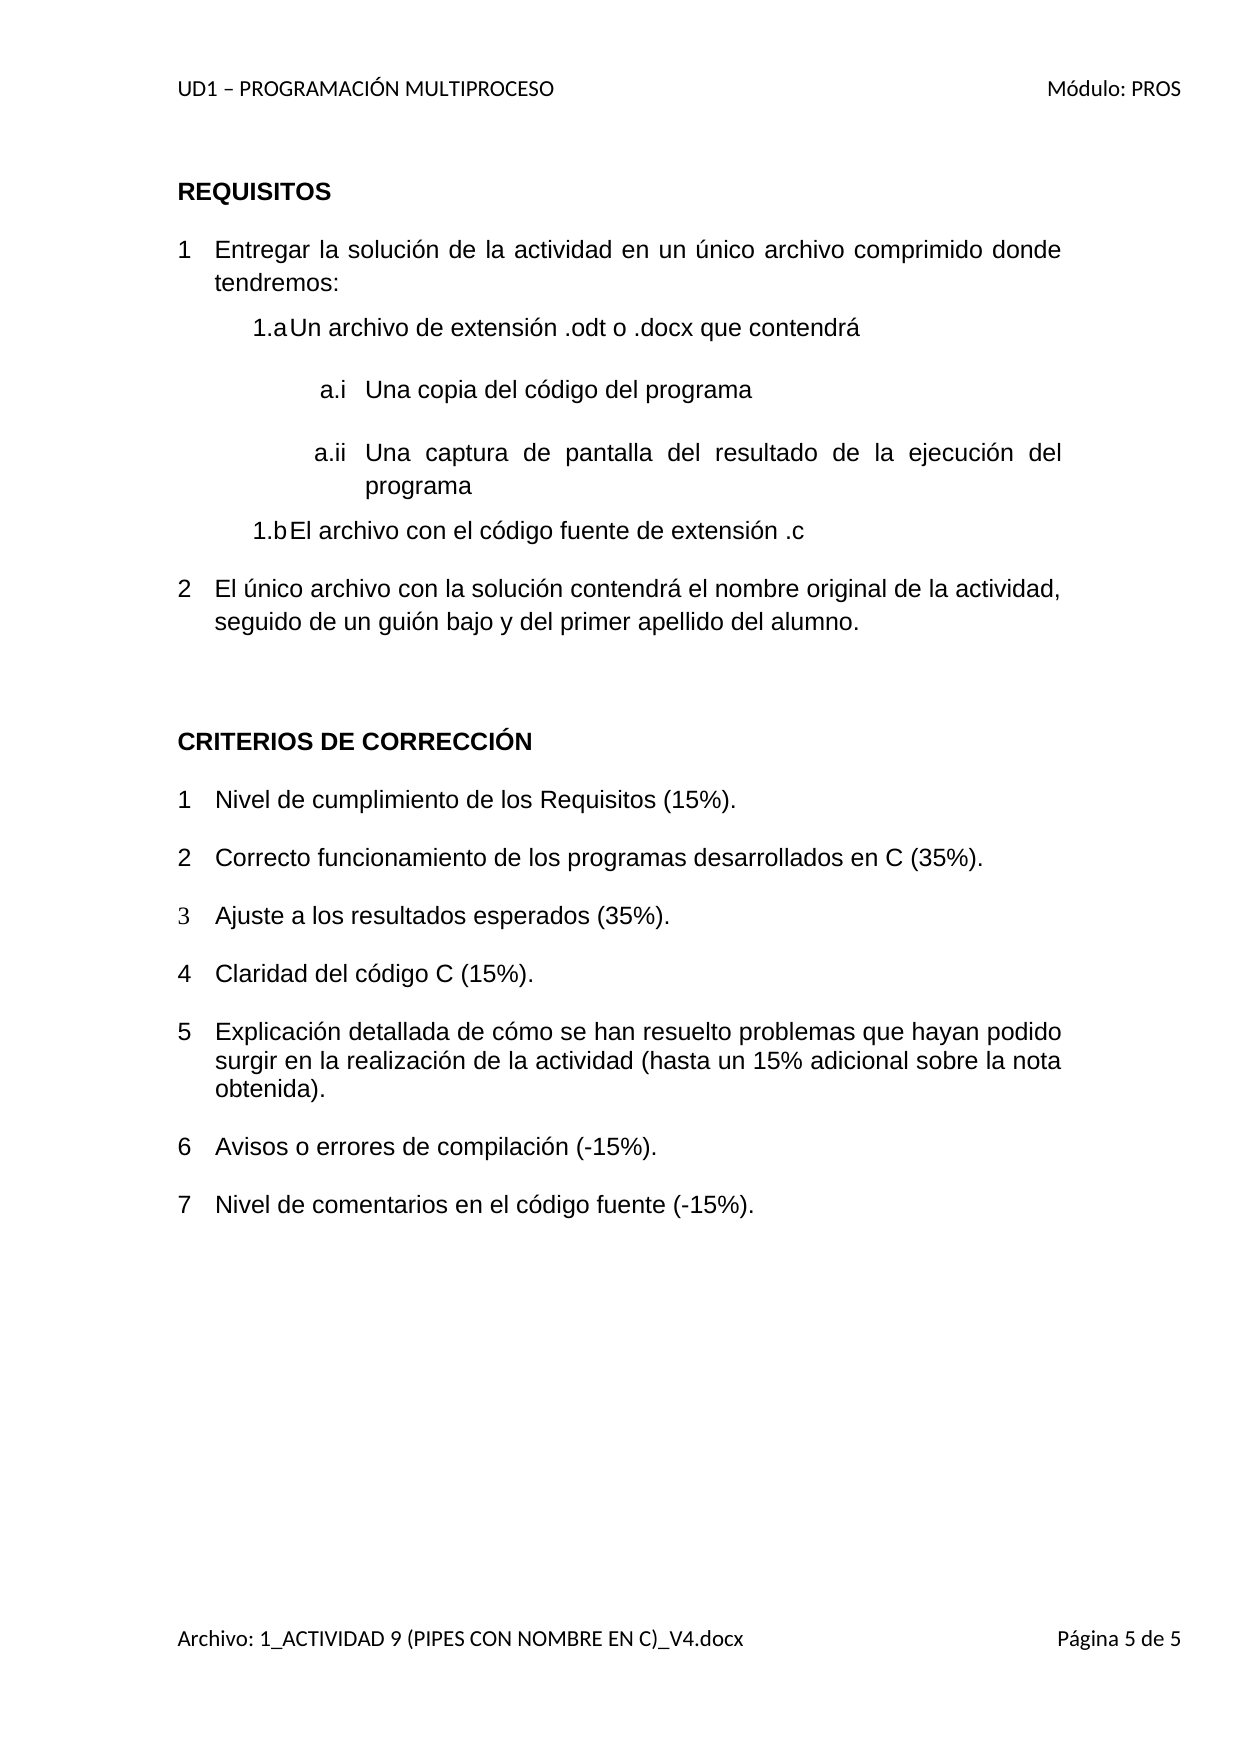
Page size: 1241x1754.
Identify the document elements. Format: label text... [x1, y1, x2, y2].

list Correcto funcionamiento de los programas desarrollados en C (35%). [177, 843, 1063, 872]
text REQUISITOS [177, 177, 1063, 206]
list Una copia del código del programa [346, 375, 1063, 404]
list Nivel de comentarios en el código fuente (-15%). [177, 1190, 1063, 1219]
list El único archivo con la solución contendrá el nombre original de la actividad, seguido de un guión bajo y del primer apellido del alumno. [177, 574, 1063, 636]
list El archivo con el código fuente de extensión .c [252, 516, 1063, 545]
list Un archivo de extensión .odt o .docx que contendrá [252, 313, 1063, 342]
list Nivel de cumplimiento de los Requisitos (15%). [177, 785, 1063, 814]
list Una captura de pantalla del resultado de la ejecución del programa [346, 438, 1063, 499]
list Claridad del código C (15%). [177, 959, 1063, 988]
list Ajuste a los resultados esperados (35%). [177, 901, 1063, 930]
text CRITERIOS DE CORRECCIÓN [177, 727, 1063, 756]
list Avisos o errores de compilación (-15%). [177, 1132, 1063, 1161]
list Entregar la solución de la actividad en un único archivo comprimido donde tendremos: [177, 235, 1063, 296]
list Explicación detallada de cómo se han resuelto problemas que hayan podido surgir en la realización de la actividad (hasta un 15% adicional sobre la nota obtenida). [177, 1017, 1063, 1103]
